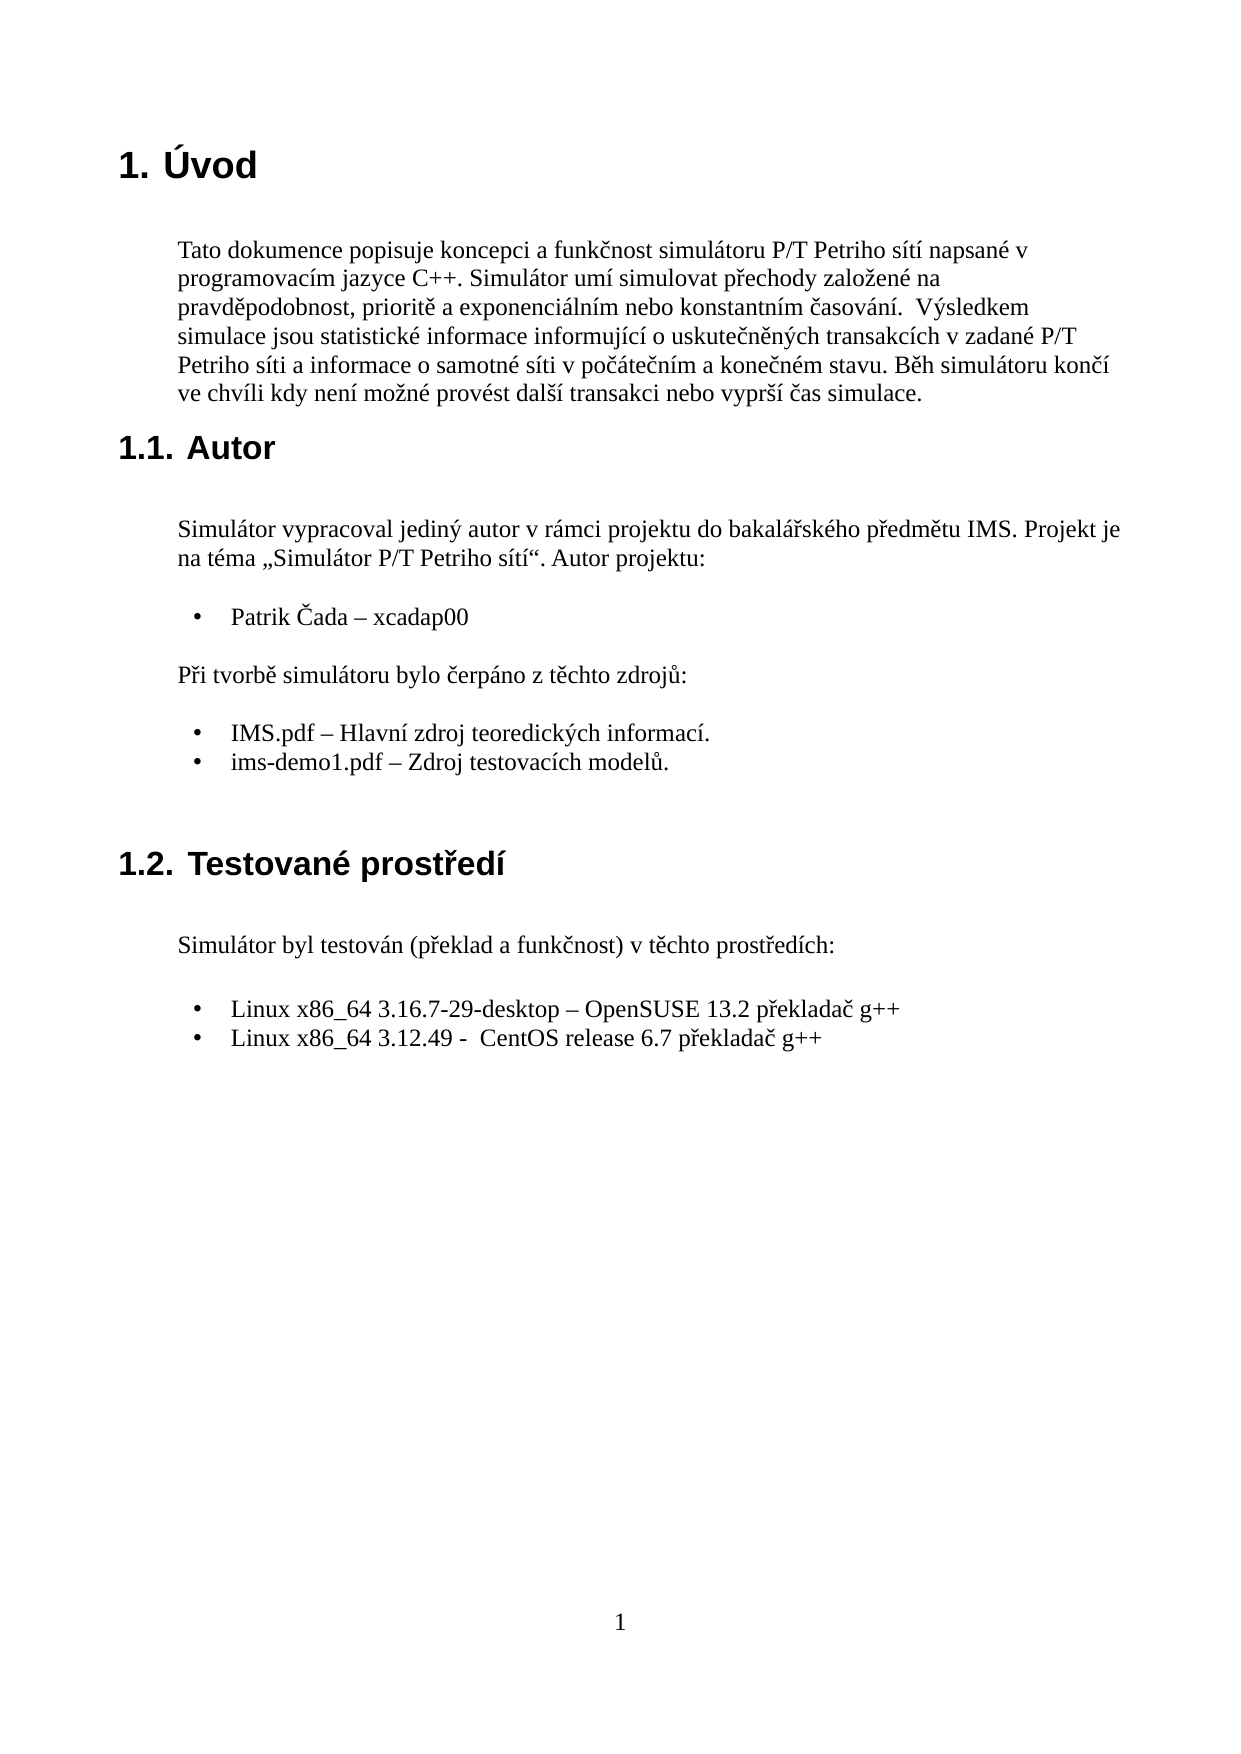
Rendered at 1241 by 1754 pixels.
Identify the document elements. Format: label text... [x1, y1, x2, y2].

text Simulátor byl testován (překlad a funkčnost) v těchto prostředích: [177, 930, 1122, 959]
subtitle Testované prostředí [118, 844, 1122, 882]
list Linux x86_64 3.16.7-29-desktop – OpenSUSE 13.2 překladač g++ [193, 994, 1122, 1023]
subtitle Autor [118, 428, 1122, 467]
text Simulátor vypracoval jediný autor v rámci projektu do bakalářského předmětu IMS. Projekt je na téma „Simulátor P/T Petriho sítí“. Autor projektu: [177, 514, 1122, 572]
list Při tvorbě simulátoru bylo čerpáno z těchto zdrojů: [177, 660, 1122, 688]
list Linux x86_64 3.12.49 - CentOS release 6.7 překladač g++ [193, 1023, 1122, 1052]
list Patrik Čada – xcadap00 [193, 602, 1122, 630]
list IMS.pdf – Hlavní zdroj teoredických informací. [193, 718, 1122, 747]
text Tato dokumence popisuje koncepci a funkčnost simulátoru P/T Petriho sítí napsané v programovacím jazyce C++. Simulátor umí simulovat přechody založené na pravděpodobnost, prioritě a exponenciálním nebo konstantním časování. Výsledkem simulace jsou statistické informace informující o uskutečněných transakcích v zadané P/T Petriho síti a informace o samotné síti v počátečním a konečném stavu. Běh simulátoru končí ve chvíli kdy není možné provést další transakci nebo vyprší čas simulace. [177, 235, 1122, 407]
subtitle Úvod [118, 143, 1122, 187]
list ims-demo1.pdf – Zdroj testovacích modelů. [193, 747, 1122, 776]
